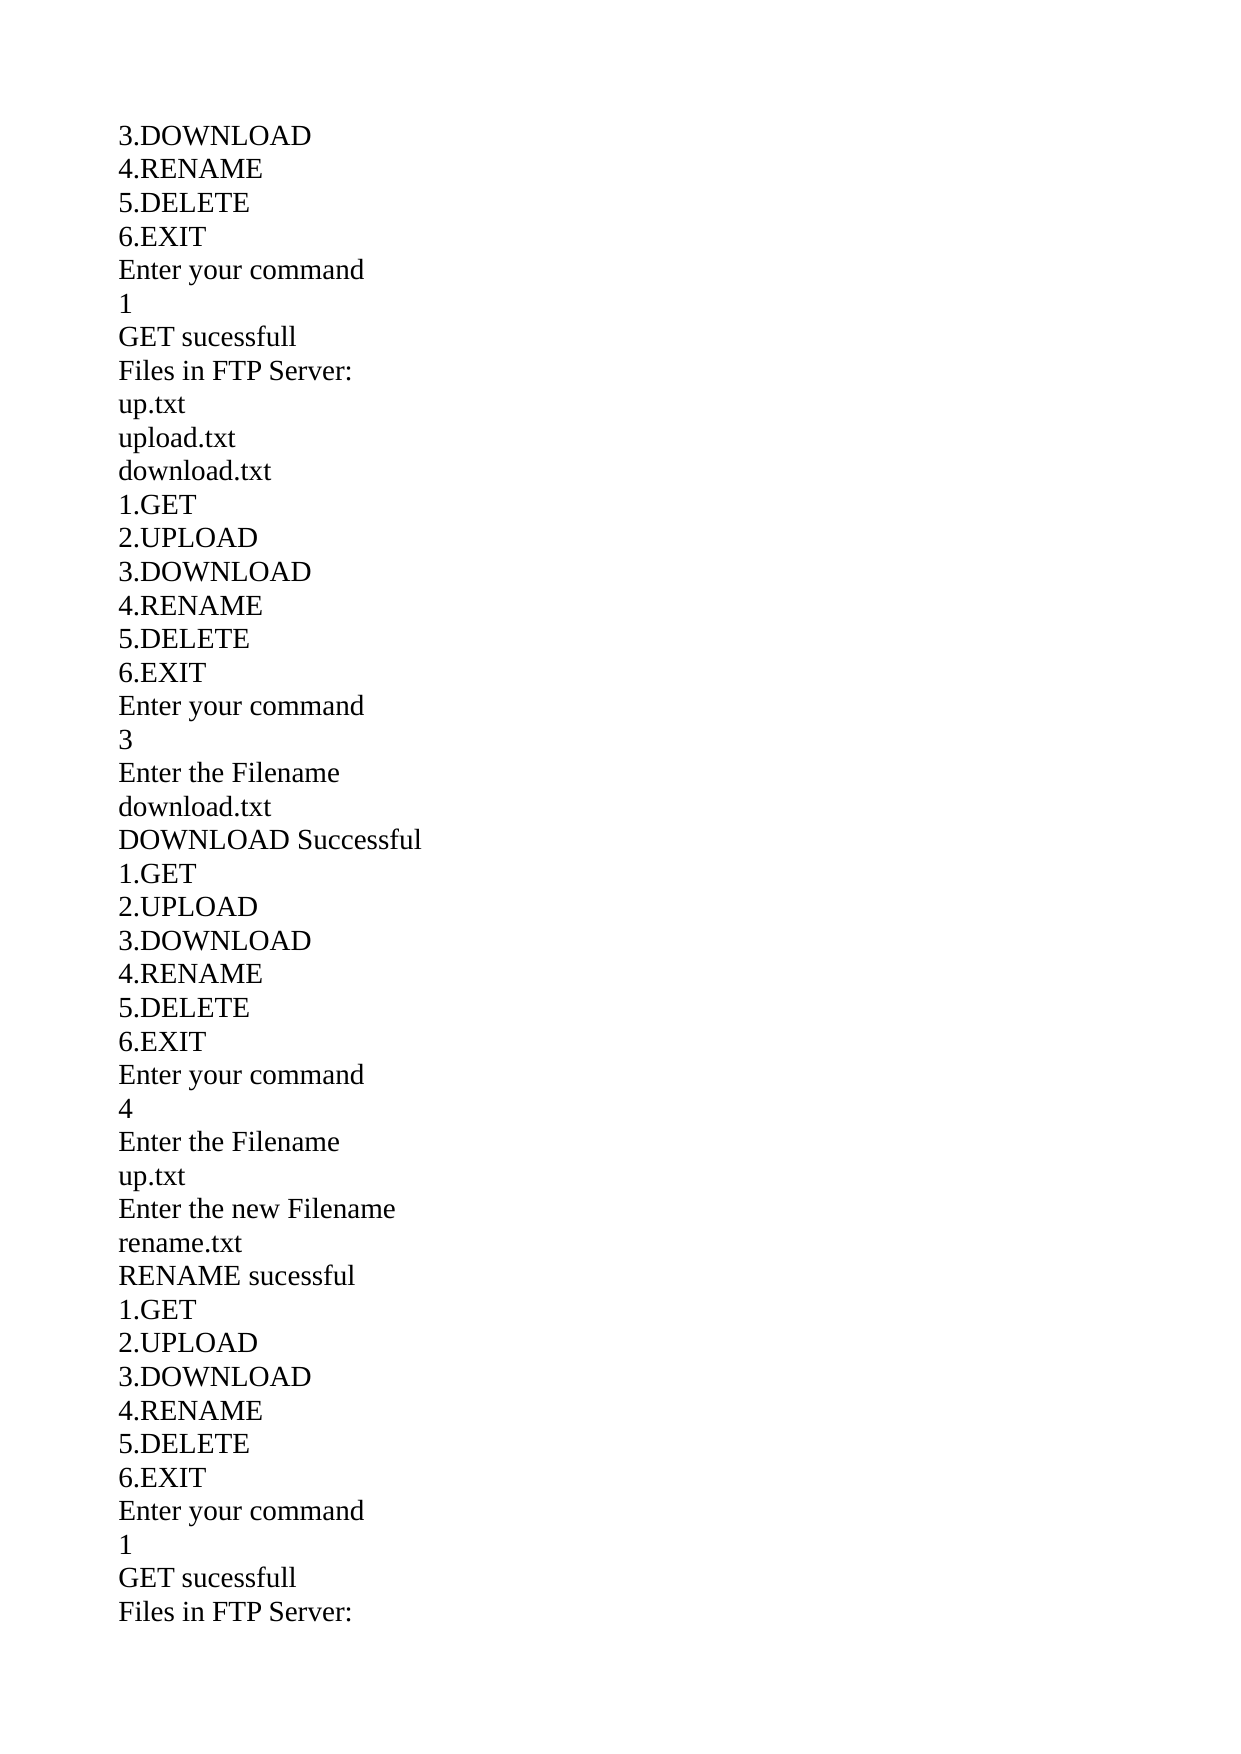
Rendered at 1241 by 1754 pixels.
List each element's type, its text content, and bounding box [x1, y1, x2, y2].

text 4.RENAME [118, 152, 1122, 185]
text 5.DELETE [118, 185, 1122, 219]
text Files in FTP Server: [118, 353, 1122, 386]
text rename.txt [118, 1225, 1122, 1258]
text 1.GET [118, 487, 1122, 521]
text 5.DELETE [118, 990, 1122, 1024]
text 1 [118, 286, 1122, 319]
text Enter the new Filename [118, 1191, 1122, 1225]
text 5.DELETE [118, 621, 1122, 655]
text Enter your command [118, 1057, 1122, 1091]
text 2.UPLOAD [118, 1326, 1122, 1359]
text 4.RENAME [118, 588, 1122, 621]
text 4.RENAME [118, 957, 1122, 990]
text 6.EXIT [118, 1460, 1122, 1493]
text DOWNLOAD Successful [118, 822, 1122, 856]
text 3.DOWNLOAD [118, 1359, 1122, 1393]
text 3.DOWNLOAD [118, 554, 1122, 588]
text Enter your command [118, 252, 1122, 286]
text Files in FTP Server: [118, 1594, 1122, 1627]
text up.txt [118, 1158, 1122, 1191]
text 2.UPLOAD [118, 889, 1122, 923]
text GET sucessfull [118, 319, 1122, 353]
text Enter your command [118, 688, 1122, 722]
text Enter the Filename [118, 1124, 1122, 1158]
text download.txt [118, 453, 1122, 487]
text Enter the Filename [118, 755, 1122, 789]
text 1 [118, 1527, 1122, 1560]
text 3.DOWNLOAD [118, 923, 1122, 957]
text Enter your command [118, 1493, 1122, 1527]
text 6.EXIT [118, 219, 1122, 252]
text 4 [118, 1091, 1122, 1124]
text 5.DELETE [118, 1426, 1122, 1460]
text 3 [118, 722, 1122, 755]
text 6.EXIT [118, 1024, 1122, 1057]
text GET sucessfull [118, 1560, 1122, 1594]
text up.txt [118, 386, 1122, 420]
text RENAME sucessful [118, 1258, 1122, 1292]
text 3.DOWNLOAD [118, 118, 1122, 152]
text upload.txt [118, 420, 1122, 453]
text download.txt [118, 789, 1122, 822]
text 4.RENAME [118, 1393, 1122, 1426]
text 6.EXIT [118, 655, 1122, 688]
text 1.GET [118, 856, 1122, 889]
text 1.GET [118, 1292, 1122, 1326]
text 2.UPLOAD [118, 521, 1122, 554]
